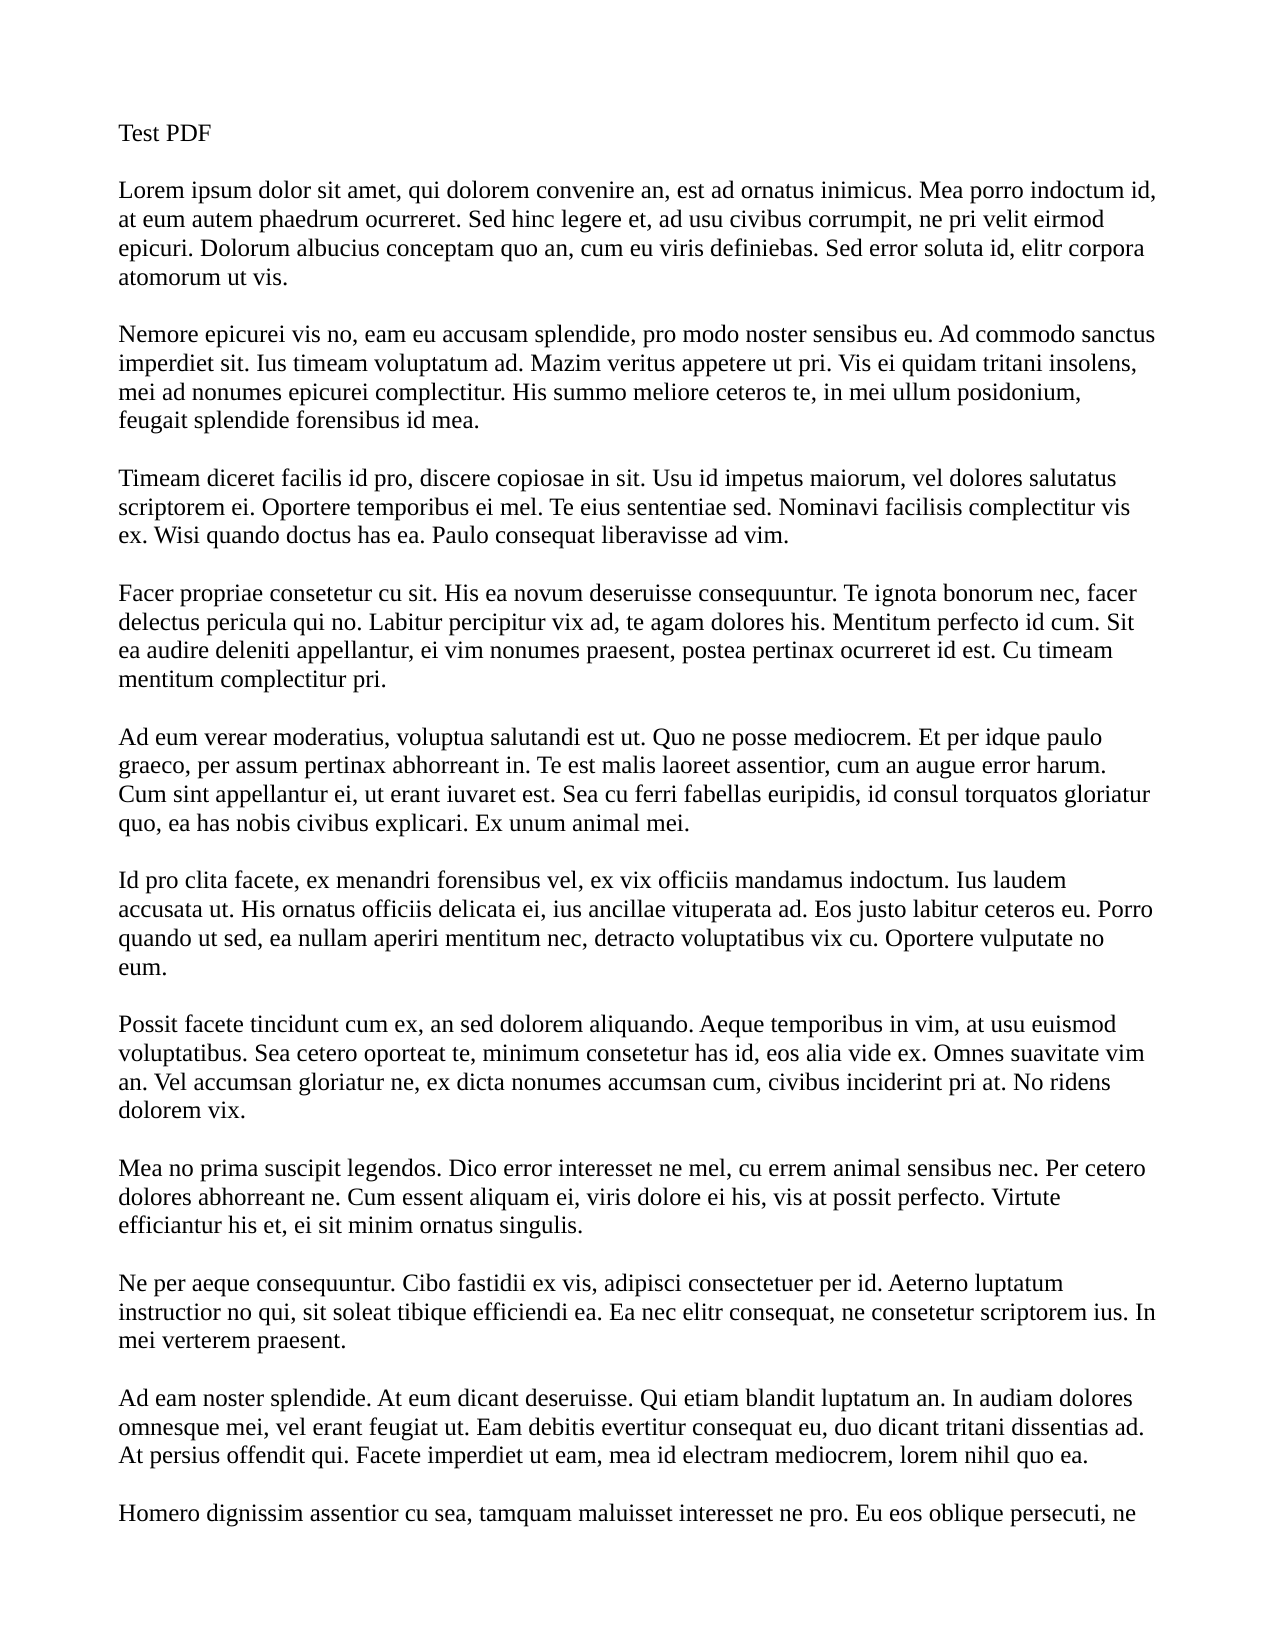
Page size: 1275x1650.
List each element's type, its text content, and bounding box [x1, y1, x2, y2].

text Lorem ipsum dolor sit amet, qui dolorem convenire an, est ad ornatus inimicus. Mea porro indoctum id, at eum autem phaedrum ocurreret. Sed hinc legere et, ad usu civibus corrumpit, ne pri velit eirmod epicuri. Dolorum albucius conceptam quo an, cum eu viris definiebas. Sed error soluta id, elitr corpora atomorum ut vis. [118, 176, 1157, 291]
text Test PDF [118, 118, 1157, 147]
text Ad eum verear moderatius, voluptua salutandi est ut. Quo ne posse mediocrem. Et per idque paulo graeco, per assum pertinax abhorreant in. Te est malis laoreet assentior, cum an augue error harum. Cum sint appellantur ei, ut erant iuvaret est. Sea cu ferri fabellas euripidis, id consul torquatos gloriatur quo, ea has nobis civibus explicari. Ex unum animal mei. [118, 722, 1157, 837]
text Id pro clita facete, ex menandri forensibus vel, ex vix officiis mandamus indoctum. Ius laudem accusata ut. His ornatus officiis delicata ei, ius ancillae vituperata ad. Eos justo labitur ceteros eu. Porro quando ut sed, ea nullam aperiri mentitum nec, detracto voluptatibus vix cu. Oportere vulputate no eum. [118, 866, 1157, 981]
text Mea no prima suscipit legendos. Dico error interesset ne mel, cu errem animal sensibus nec. Per cetero dolores abhorreant ne. Cum essent aliquam ei, viris dolore ei his, vis at possit perfecto. Virtute efficiantur his et, ei sit minim ornatus singulis. [118, 1153, 1157, 1239]
text Ne per aeque consequuntur. Cibo fastidii ex vis, adipisci consectetuer per id. Aeterno luptatum instructior no qui, sit soleat tibique efficiendi ea. Ea nec elitr consequat, ne consetetur scriptorem ius. In mei verterem praesent. [118, 1268, 1157, 1354]
text Homero dignissim assentior cu sea, tamquam maluisset interesset ne pro. Eu eos oblique persecuti, ne [118, 1498, 1157, 1527]
text Possit facete tincidunt cum ex, an sed dolorem aliquando. Aeque temporibus in vim, at usu euismod voluptatibus. Sea cetero oporteat te, minimum consetetur has id, eos alia vide ex. Omnes suavitate vim an. Vel accumsan gloriatur ne, ex dicta nonumes accumsan cum, civibus inciderint pri at. No ridens dolorem vix. [118, 1009, 1157, 1124]
text Ad eam noster splendide. At eum dicant deseruisse. Qui etiam blandit luptatum an. In audiam dolores omnesque mei, vel erant feugiat ut. Eam debitis evertitur consequat eu, duo dicant tritani dissentias ad. At persius offendit qui. Facete imperdiet ut eam, mea id electram mediocrem, lorem nihil quo ea. [118, 1383, 1157, 1469]
text Facer propriae consetetur cu sit. His ea novum deseruisse consequuntur. Te ignota bonorum nec, facer delectus pericula qui no. Labitur percipitur vix ad, te agam dolores his. Mentitum perfecto id cum. Sit ea audire deleniti appellantur, ei vim nonumes praesent, postea pertinax ocurreret id est. Cu timeam mentitum complectitur pri. [118, 578, 1157, 693]
text Nemore epicurei vis no, eam eu accusam splendide, pro modo noster sensibus eu. Ad commodo sanctus imperdiet sit. Ius timeam voluptatum ad. Mazim veritus appetere ut pri. Vis ei quidam tritani insolens, mei ad nonumes epicurei complectitur. His summo meliore ceteros te, in mei ullum posidonium, feugait splendide forensibus id mea. [118, 319, 1157, 434]
text Timeam diceret facilis id pro, discere copiosae in sit. Usu id impetus maiorum, vel dolores salutatus scriptorem ei. Oportere temporibus ei mel. Te eius sententiae sed. Nominavi facilisis complectitur vis ex. Wisi quando doctus has ea. Paulo consequat liberavisse ad vim. [118, 463, 1157, 549]
